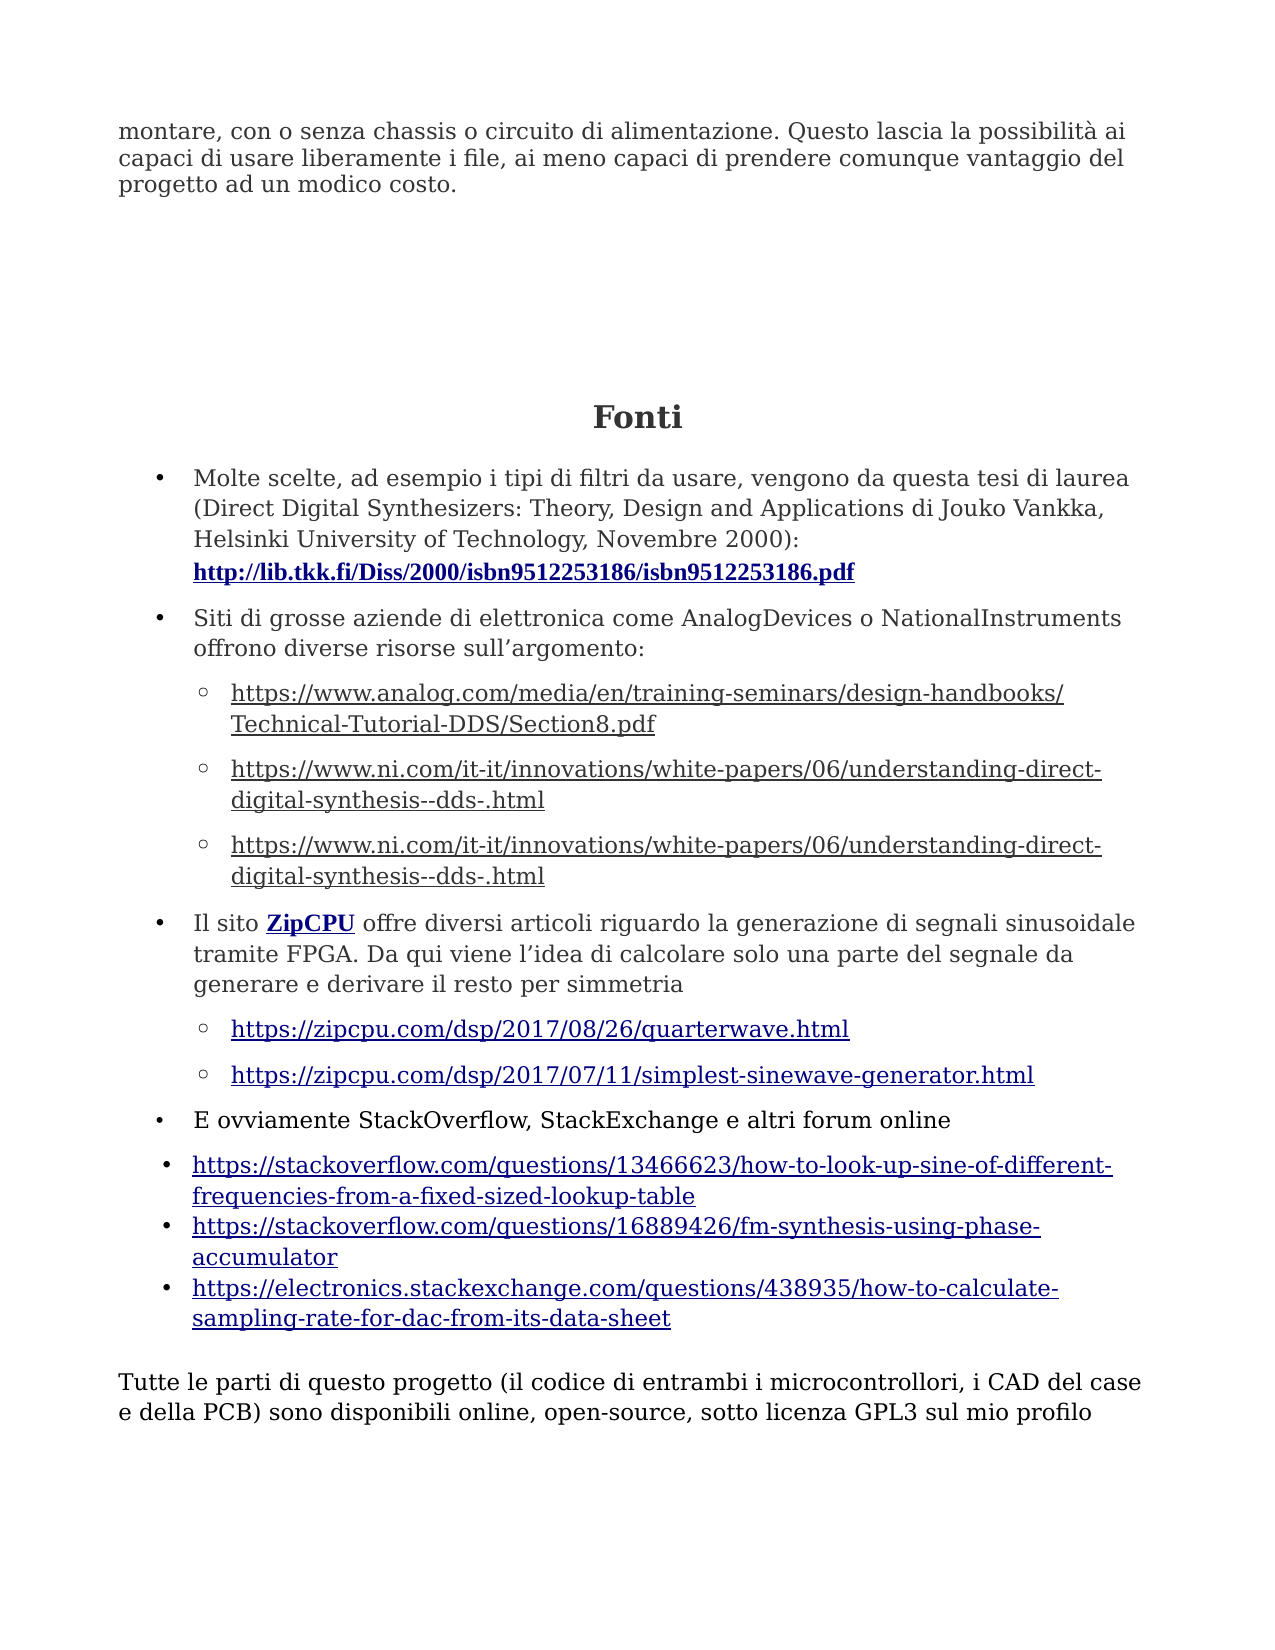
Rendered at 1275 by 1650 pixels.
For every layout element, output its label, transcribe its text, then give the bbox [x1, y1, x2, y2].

list https://stackoverflow.com/questions/13466623/how-to-look-up-sine-of-different-frequencies-from-a-fixed-sized-lookup-table [162, 1152, 1157, 1209]
list https://zipcpu.com/dsp/2017/07/11/simplest-sinewave-generator.html [193, 1062, 1157, 1088]
list https://zipcpu.com/dsp/2017/08/26/quarterwave.html [193, 1017, 1157, 1043]
list https://www.ni.com/it-it/innovations/white-papers/06/understanding-direct-digital-synthesis--dds-.html [193, 832, 1157, 889]
list https://stackoverflow.com/questions/16889426/fm-synthesis-using-phase-accumulator [162, 1213, 1157, 1271]
list E ovviamente StackOverflow, StackExchange e altri forum online [156, 1107, 1157, 1134]
text montare, con o senza chassis o circuito di alimentazione. Questo lascia la possibilità ai capaci di usare liberamente i file, ai meno capaci di prendere comunque vantaggio del progetto ad un modico costo. [118, 118, 1157, 198]
list https://electronics.stackexchange.com/questions/438935/how-to-calculate-sampling-rate-for-dac-from-its-data-sheet [162, 1275, 1157, 1332]
list Siti di grosse aziende di elettronica come AnalogDevices o NationalInstruments offrono diverse risorse sull’argomento: [156, 605, 1157, 662]
text Fonti [118, 399, 1157, 436]
list https://www.ni.com/it-it/innovations/white-papers/06/understanding-direct-digital-synthesis--dds-.html [193, 756, 1157, 814]
text Tutte le parti di questo progetto (il codice di entrambi i microcontrollori, i CAD del case e della PCB) sono disponibili online, open-source, sotto licenza GPL3 sul mio profilo [118, 1369, 1157, 1426]
list https://www.analog.com/media/en/training-seminars/design-handbooks/Technical-Tutorial-DDS/Section8.pdf [193, 681, 1157, 738]
list Molte scelte, ad esempio i tipi di filtri da usare, vengono da questa tesi di laurea (Direct Digital Synthesizers: Theory, Design and Applications di Jouko Vankka, Helsinki University of Technology, Novembre 2000): http://lib.tkk.fi/Diss/2000/isbn9512253186/isbn9512253186.pdf [156, 465, 1157, 586]
list Il sito ZipCPU offre diversi articoli riguardo la generazione di segnali sinusoidale tramite FPGA. Da qui viene l’idea di calcolare solo una parte del segnale da generare e derivare il resto per simmetria [156, 908, 1157, 998]
